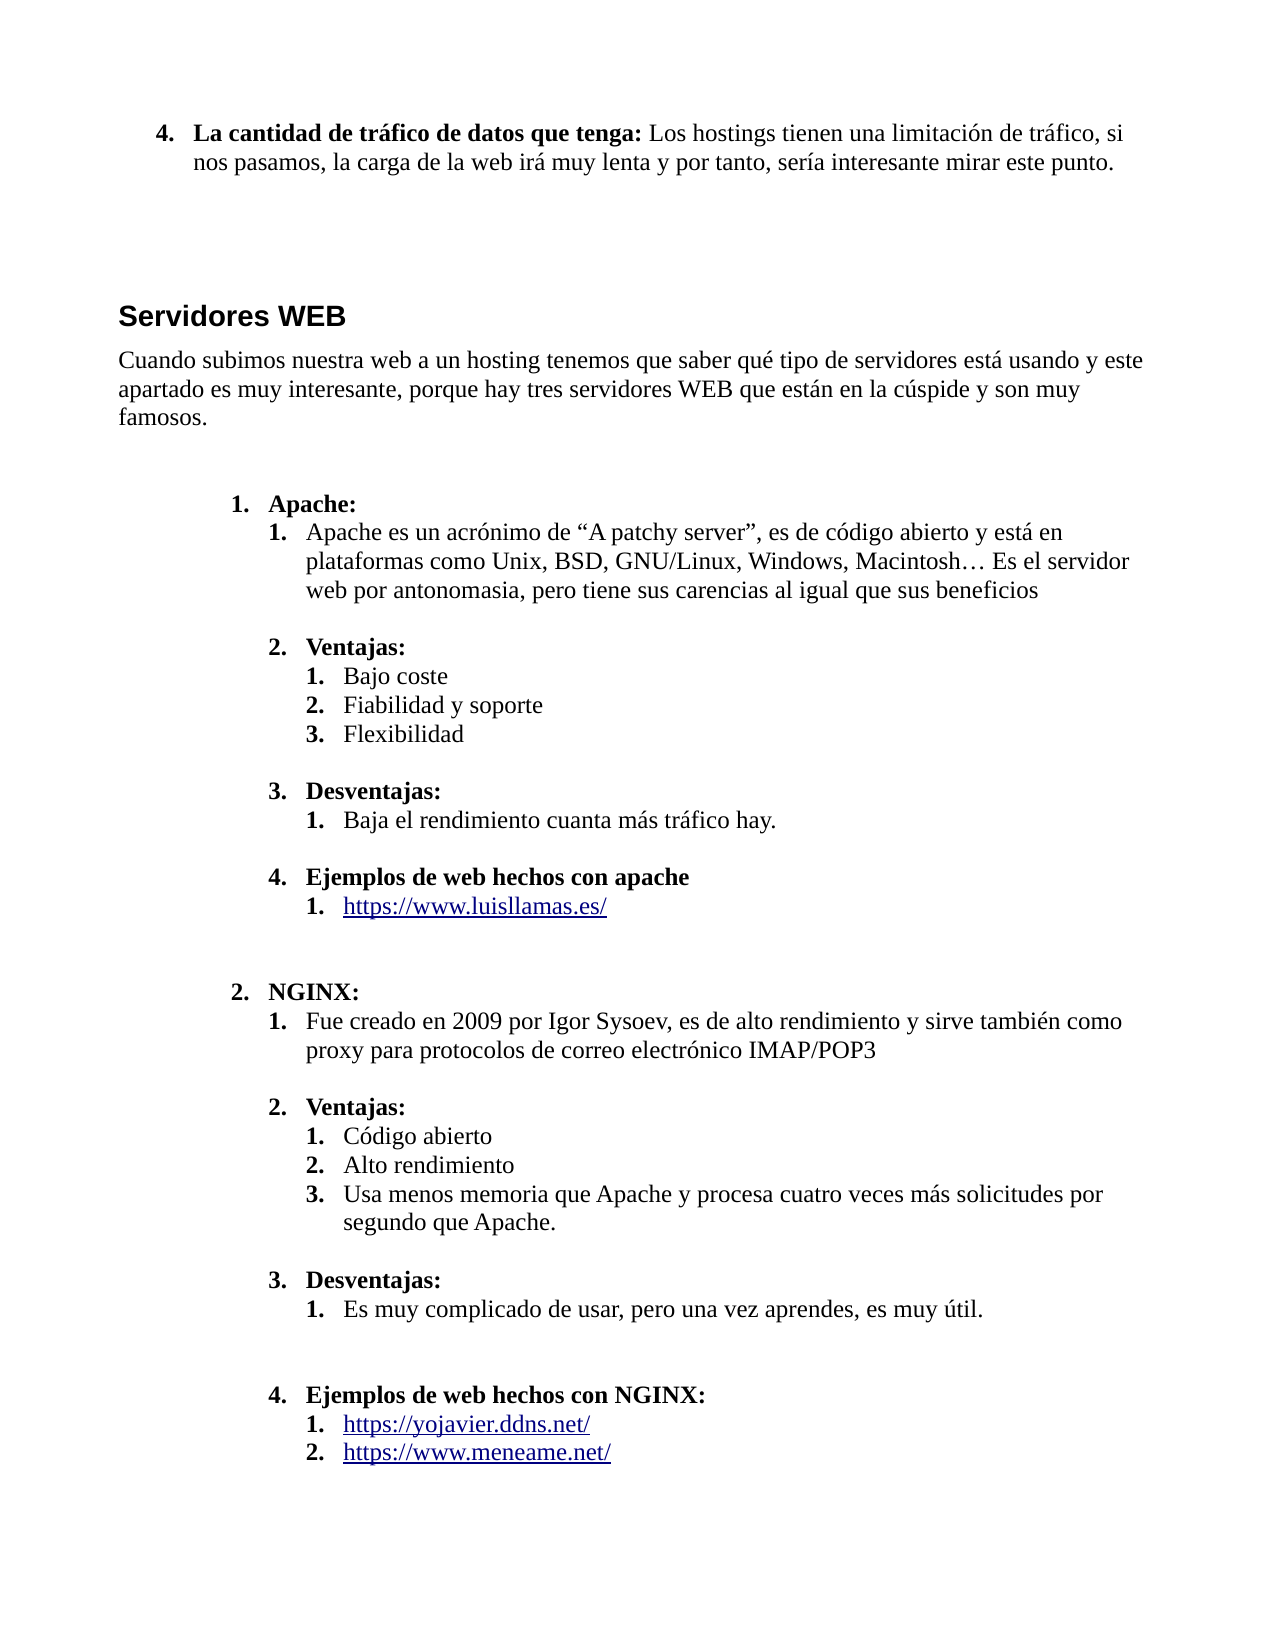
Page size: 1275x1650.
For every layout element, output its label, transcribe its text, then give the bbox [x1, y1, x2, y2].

list Ejemplos de web hechos con NGINX: [268, 1380, 1157, 1409]
list https://yojavier.ddns.net/ [306, 1409, 1157, 1437]
text Cuando subimos nuestra web a un hosting tenemos que saber qué tipo de servidores está usando y este apartado es muy interesante, porque hay tres servidores WEB que están en la cúspide y son muy famosos. [118, 345, 1157, 431]
list Bajo coste [306, 661, 1157, 690]
list Apache: [231, 489, 1157, 517]
list Fiabilidad y soporte [306, 690, 1157, 719]
list Ejemplos de web hechos con apache [268, 862, 1157, 891]
list Ventajas: [268, 632, 1157, 661]
list Baja el rendimiento cuanta más tráfico hay. [306, 805, 1157, 834]
list La cantidad de tráfico de datos que tenga: Los hostings tienen una limitación de tráfico, si nos pasamos, la carga de la web irá muy lenta y por tanto, sería interesante mirar este punto. [156, 118, 1157, 176]
list Apache es un acrónimo de “A patchy server”, es de código abierto y está en plataformas como Unix, BSD, GNU/Linux, Windows, Macintosh… Es el servidor web por antonomasia, pero tiene sus carencias al igual que sus beneficios [268, 517, 1157, 604]
list Ventajas: [268, 1092, 1157, 1121]
list Fue creado en 2009 por Igor Sysoev, es de alto rendimiento y sirve también como proxy para protocolos de correo electrónico IMAP/POP3 [268, 1006, 1157, 1064]
list https://www.meneame.net/ [306, 1437, 1157, 1466]
list Desventajas: [268, 1265, 1157, 1294]
list https://www.luisllamas.es/ [306, 891, 1157, 920]
list NGINX: [231, 977, 1157, 1006]
list Alto rendimiento [306, 1150, 1157, 1179]
list Usa menos memoria que Apache y procesa cuatro veces más solicitudes por segundo que Apache. [306, 1179, 1157, 1236]
subtitle Servidores WEB [118, 299, 1157, 332]
list Es muy complicado de usar, pero una vez aprendes, es muy útil. [306, 1294, 1157, 1322]
list Código abierto [306, 1121, 1157, 1150]
list Flexibilidad [306, 719, 1157, 747]
list Desventajas: [268, 776, 1157, 805]
